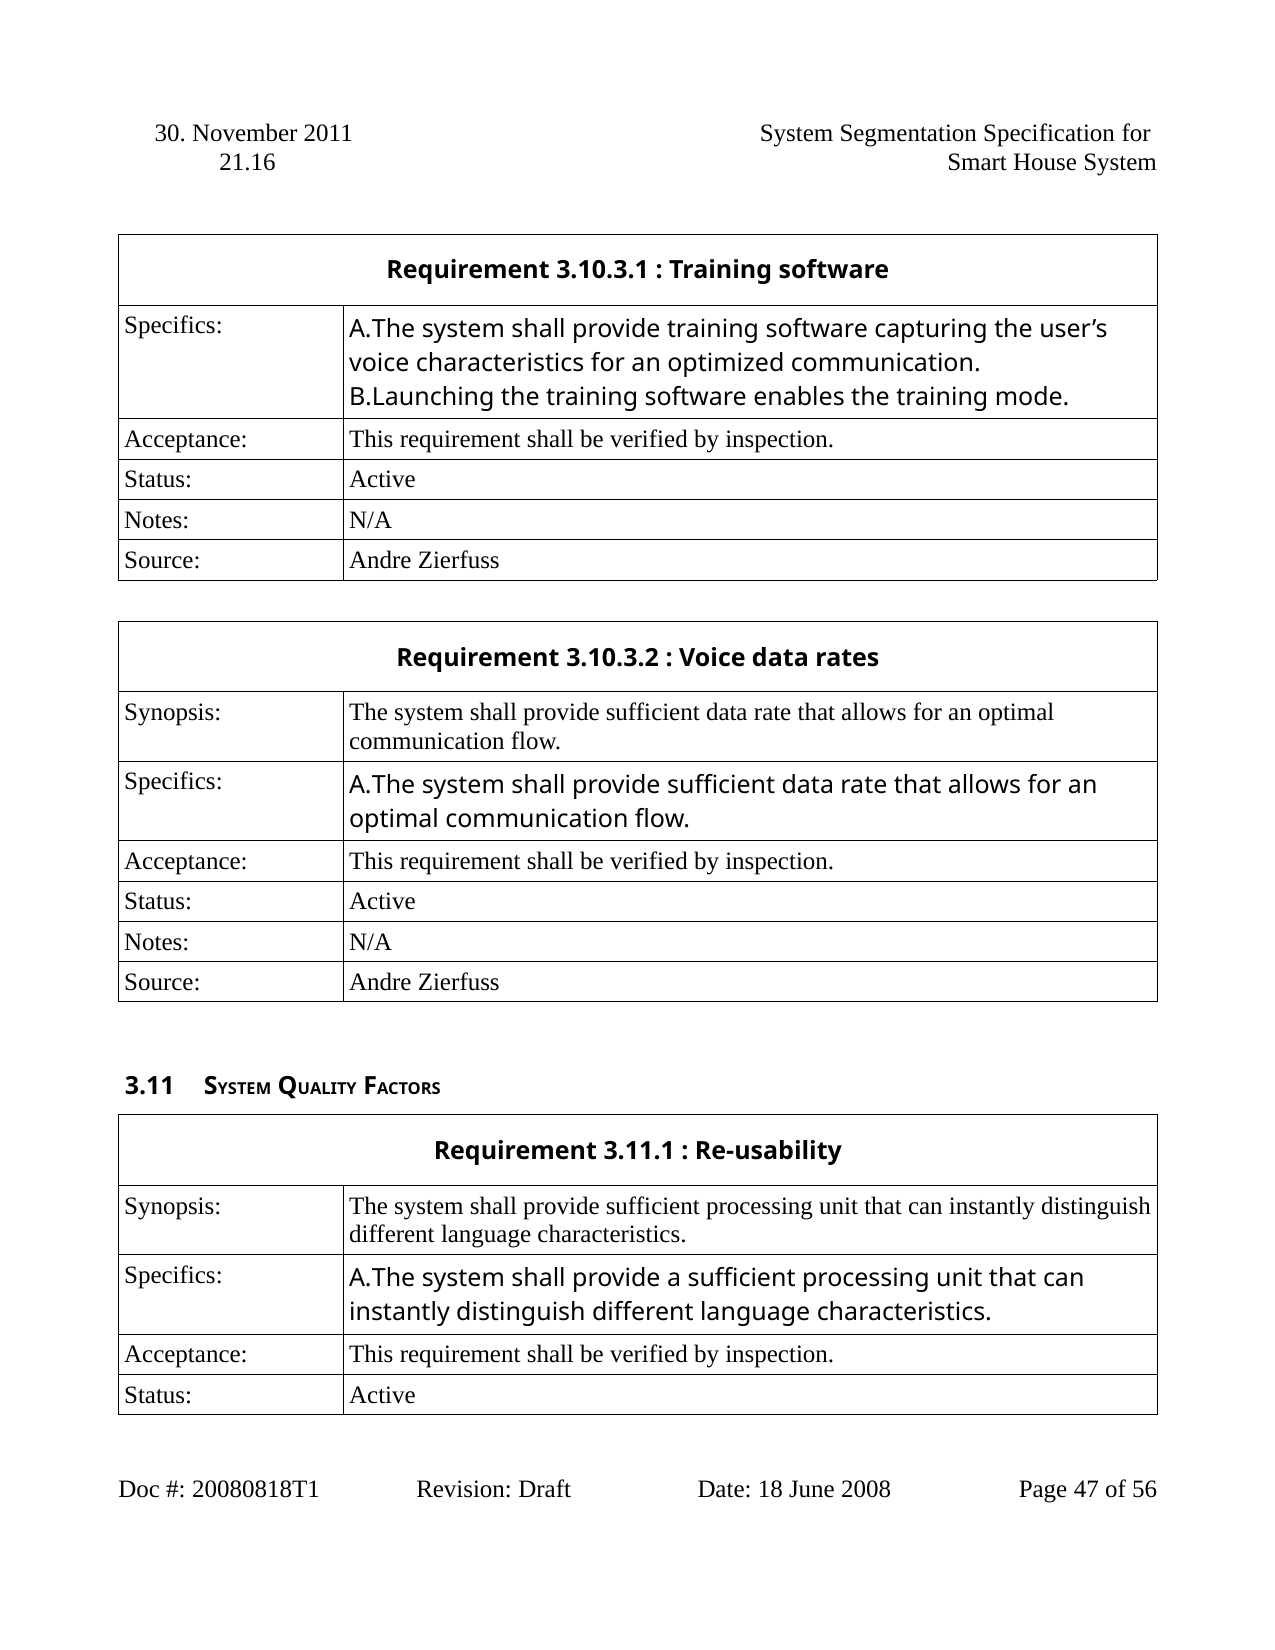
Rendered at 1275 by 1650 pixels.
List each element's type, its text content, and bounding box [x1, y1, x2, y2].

table_cell This requirement shall be verified by inspection. [344, 419, 1157, 458]
table_cell Synopsis: [119, 1186, 343, 1254]
table_cell Active [344, 882, 1157, 921]
table_cell The system shall provide sufficient processing unit that can instantly distinguish different language characteristics. [344, 1186, 1157, 1254]
table_header Requirement 3.11.1 : Re-usability [119, 1115, 1157, 1185]
table_cell Andre Zierfuss [344, 962, 1157, 1001]
table_cell Active [344, 460, 1157, 499]
table_cell Acceptance: [119, 841, 343, 881]
table_cell Active [344, 1375, 1157, 1414]
table_cell Acceptance: [119, 419, 343, 458]
table_cell Andre Zierfuss [344, 540, 1157, 579]
table_cell Source: [119, 962, 343, 1001]
table_cell N/A [344, 922, 1157, 961]
table_cell Source: [119, 540, 343, 579]
table_cell Status: [119, 1375, 343, 1414]
table_cell The system shall provide sufficient data rate that allows for an optimal communication flow. [344, 692, 1157, 761]
table_cell Specifics: [119, 306, 343, 418]
table_cell The system shall provide training software capturing the user’s voice characteristics for an optimized communication. Launching the training software enables the training mode. [344, 306, 1157, 418]
table_cell The system shall provide sufficient data rate that allows for an optimal communication flow. [344, 762, 1157, 840]
table_cell Status: [119, 460, 343, 499]
table_cell Specifics: [119, 762, 343, 840]
table_cell Notes: [119, 922, 343, 961]
table_cell N/A [344, 500, 1157, 539]
table_header Requirement 3.10.3.1 : Training software [119, 235, 1157, 304]
table_cell Notes: [119, 500, 343, 539]
table_cell Acceptance: [119, 1335, 343, 1374]
table_cell Synopsis: [119, 692, 343, 761]
table_cell The system shall provide a sufficient processing unit that can instantly distinguish different language characteristics. [344, 1255, 1157, 1334]
subtitle System Quality Factors [118, 1068, 1157, 1102]
table_cell Status: [119, 882, 343, 921]
table_header Requirement 3.10.3.2 : Voice data rates [119, 622, 1157, 691]
table_cell This requirement shall be verified by inspection. [344, 841, 1157, 881]
table_cell Specifics: [119, 1255, 343, 1334]
table_cell This requirement shall be verified by inspection. [344, 1335, 1157, 1374]
